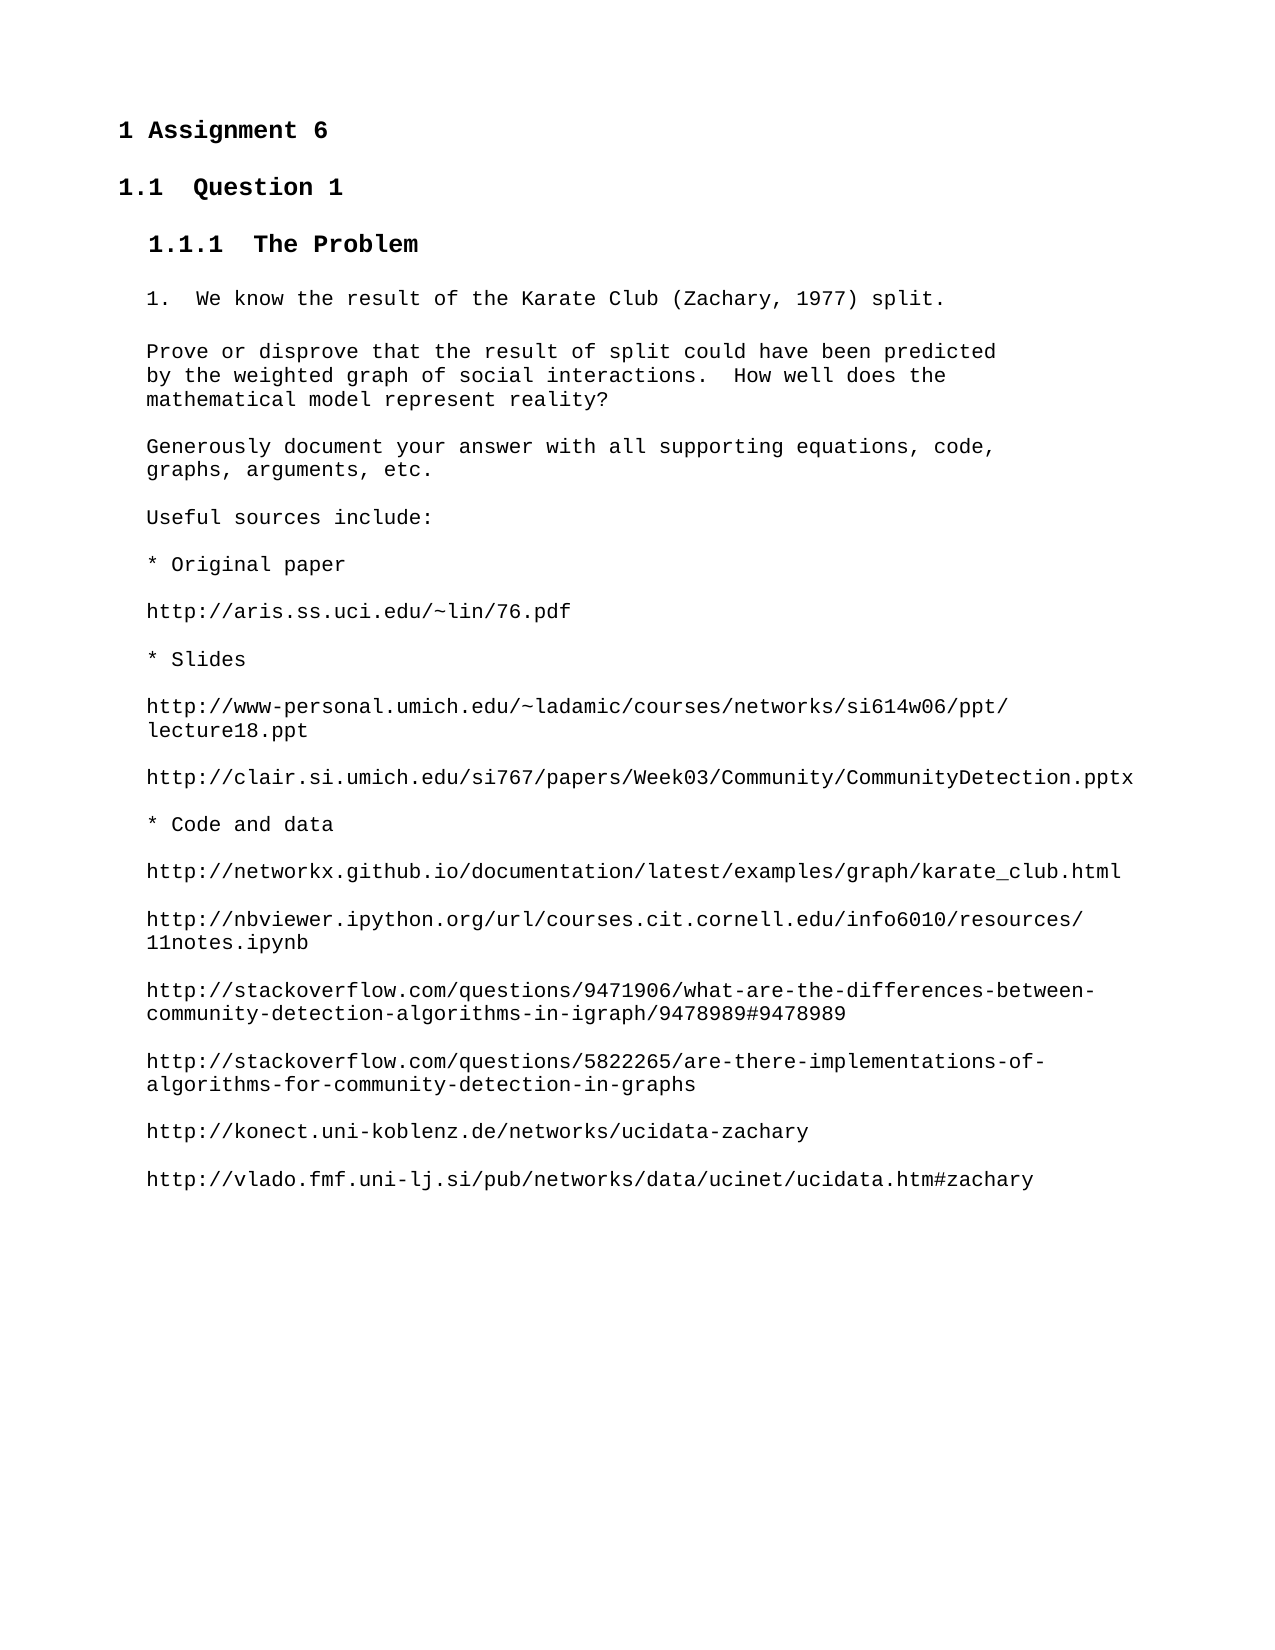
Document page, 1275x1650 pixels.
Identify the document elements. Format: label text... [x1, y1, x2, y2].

text mathematical model represent reality? [146, 388, 1157, 412]
text http://stackoverflow.com/questions/5822265/are-there-implementations-of-algorithms-for-community-detection-in-graphs [146, 1051, 1157, 1098]
text http://vlado.fmf.uni-lj.si/pub/networks/data/ucinet/ucidata.htm#zachary [146, 1169, 1157, 1192]
text http://nbviewer.ipython.org/url/courses.cit.cornell.edu/info6010/resources/11notes.ipynb [146, 909, 1157, 956]
text 1 Assignment 6 [118, 118, 1157, 146]
text * Code and data [146, 814, 1157, 838]
text * Slides [146, 649, 1157, 672]
text * Original paper [146, 554, 1157, 578]
text 1.1.1 The Problem [118, 231, 1157, 260]
text Generously document your answer with all supporting equations, code, [146, 436, 1157, 459]
text http://aris.ss.uci.edu/~lin/76.pdf [146, 601, 1157, 625]
text Prove or disprove that the result of split could have been predicted [146, 341, 1157, 365]
text 1. We know the result of the Karate Club (Zachary, 1977) split. [146, 288, 1157, 312]
text http://networkx.github.io/documentation/latest/examples/graph/karate_club.html [146, 861, 1157, 885]
text http://www-personal.umich.edu/~ladamic/courses/networks/si614w06/ppt/lecture18.ppt [146, 696, 1157, 743]
text http://stackoverflow.com/questions/9471906/what-are-the-differences-between-community-detection-algorithms-in-igraph/9478989#9478989 [146, 980, 1157, 1027]
text http://konect.uni-koblenz.de/networks/ucidata-zachary [146, 1122, 1157, 1145]
text http://clair.si.umich.edu/si767/papers/Week03/Community/CommunityDetection.pptx [146, 767, 1157, 791]
text graphs, arguments, etc. [146, 459, 1157, 483]
text by the weighted graph of social interactions. How well does the [146, 365, 1157, 388]
text 1.1 Question 1 [118, 175, 1157, 203]
text Useful sources include: [146, 507, 1157, 530]
